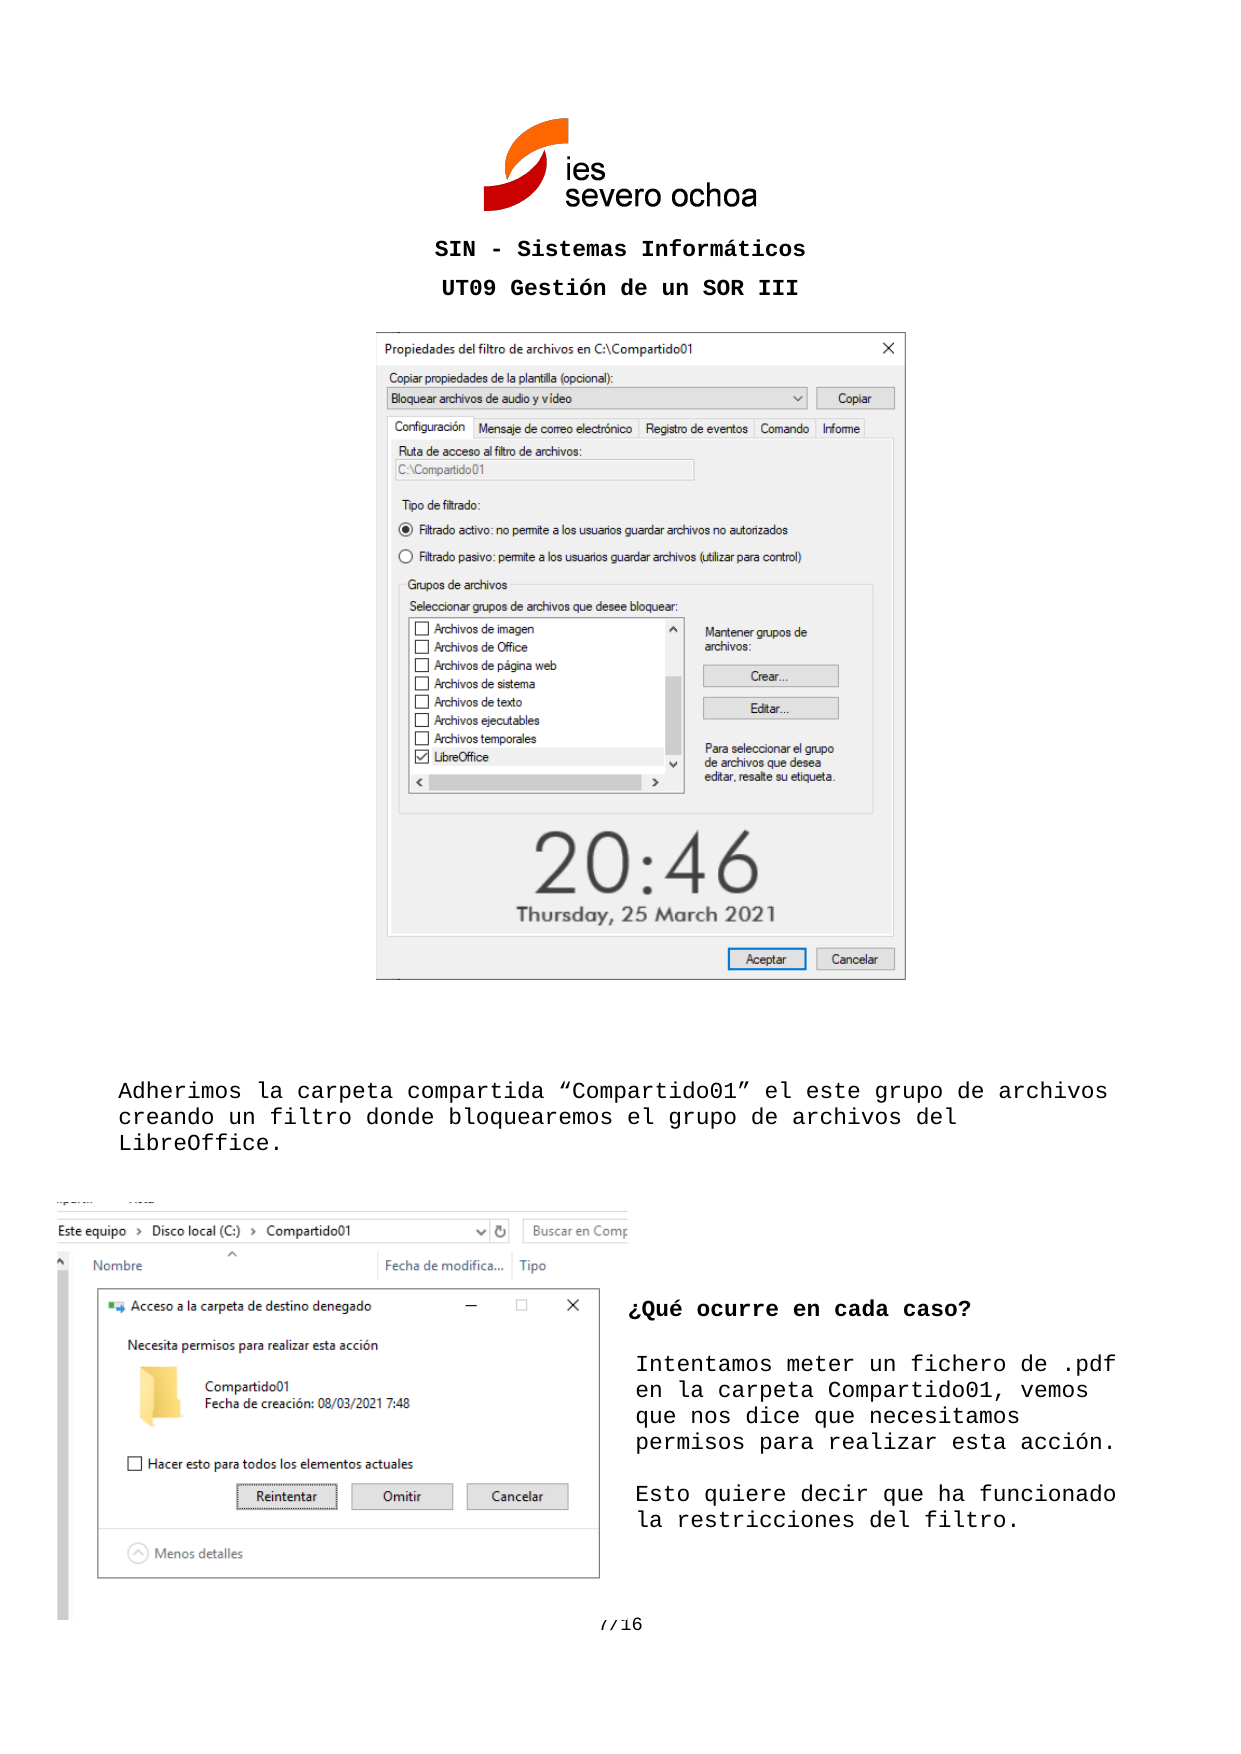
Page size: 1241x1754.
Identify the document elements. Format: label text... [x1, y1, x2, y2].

text Esto quiere decir que ha funcionado la restricciones del filtro. [628, 1482, 1122, 1534]
picture [483, 118, 757, 211]
text Intentamos meter un fichero de .pdf en la carpeta Compartido01, vemos que nos dice que necesitamos permisos para realizar esta acción. [628, 1352, 1122, 1456]
text Adherimos la carpeta compartida “Compartido01” el este grupo de archivos creando un filtro donde bloquearemos el grupo de archivos del LibreOffice. [118, 1079, 1122, 1157]
picture [376, 332, 907, 980]
text ¿Qué ocurre en cada caso? [628, 1298, 1122, 1324]
picture [57, 1202, 628, 1620]
